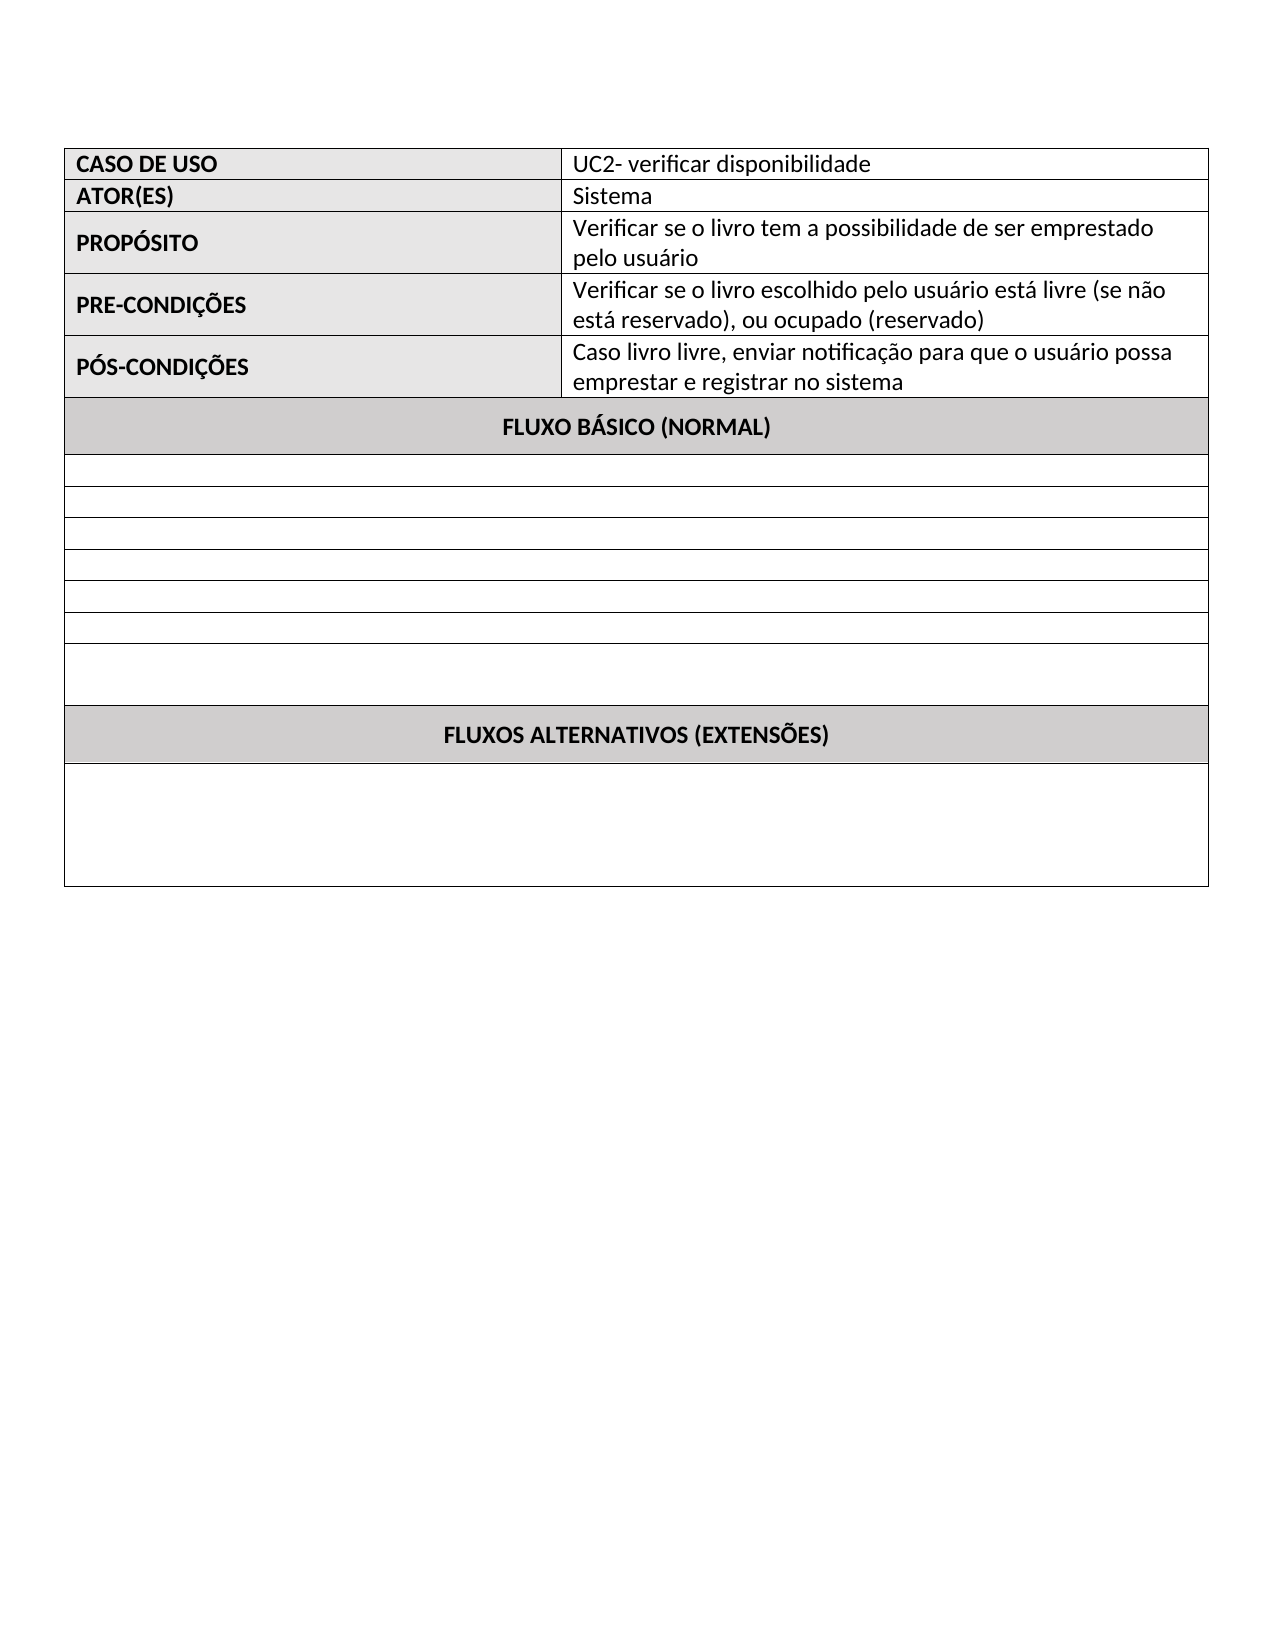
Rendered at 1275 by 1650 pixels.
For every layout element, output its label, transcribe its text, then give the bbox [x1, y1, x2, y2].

table_header UC2- verificar disponibilidade [562, 149, 1208, 179]
table_cell [65, 487, 1208, 517]
table_cell PRE-CONDIÇÕES [65, 274, 561, 335]
table_cell FLUXOS ALTERNATIVOS (EXTENSÕES) [65, 706, 1208, 762]
table_cell Verificar se o livro escolhido pelo usuário está livre (se não está reservado), ou ocupado (reservado) [562, 274, 1208, 335]
table_cell [65, 455, 1208, 486]
table_cell Sistema [562, 180, 1208, 211]
table_cell [65, 518, 1208, 549]
table_cell [65, 613, 1208, 643]
table_header CASO DE USO [65, 149, 561, 179]
table_cell FLUXO BÁSICO (NORMAL) [65, 398, 1208, 454]
table_cell PÓS-CONDIÇÕES [65, 336, 561, 397]
table_cell [65, 644, 1208, 705]
table_cell [65, 764, 1208, 886]
table_cell [65, 581, 1208, 612]
table_cell [65, 550, 1208, 580]
table_cell Verificar se o livro tem a possibilidade de ser emprestado pelo usuário [562, 212, 1208, 273]
table_cell Caso livro livre, enviar notificação para que o usuário possa emprestar e registrar no sistema [562, 336, 1208, 397]
table_cell ATOR(ES) [65, 180, 561, 211]
table_cell PROPÓSITO [65, 212, 561, 273]
